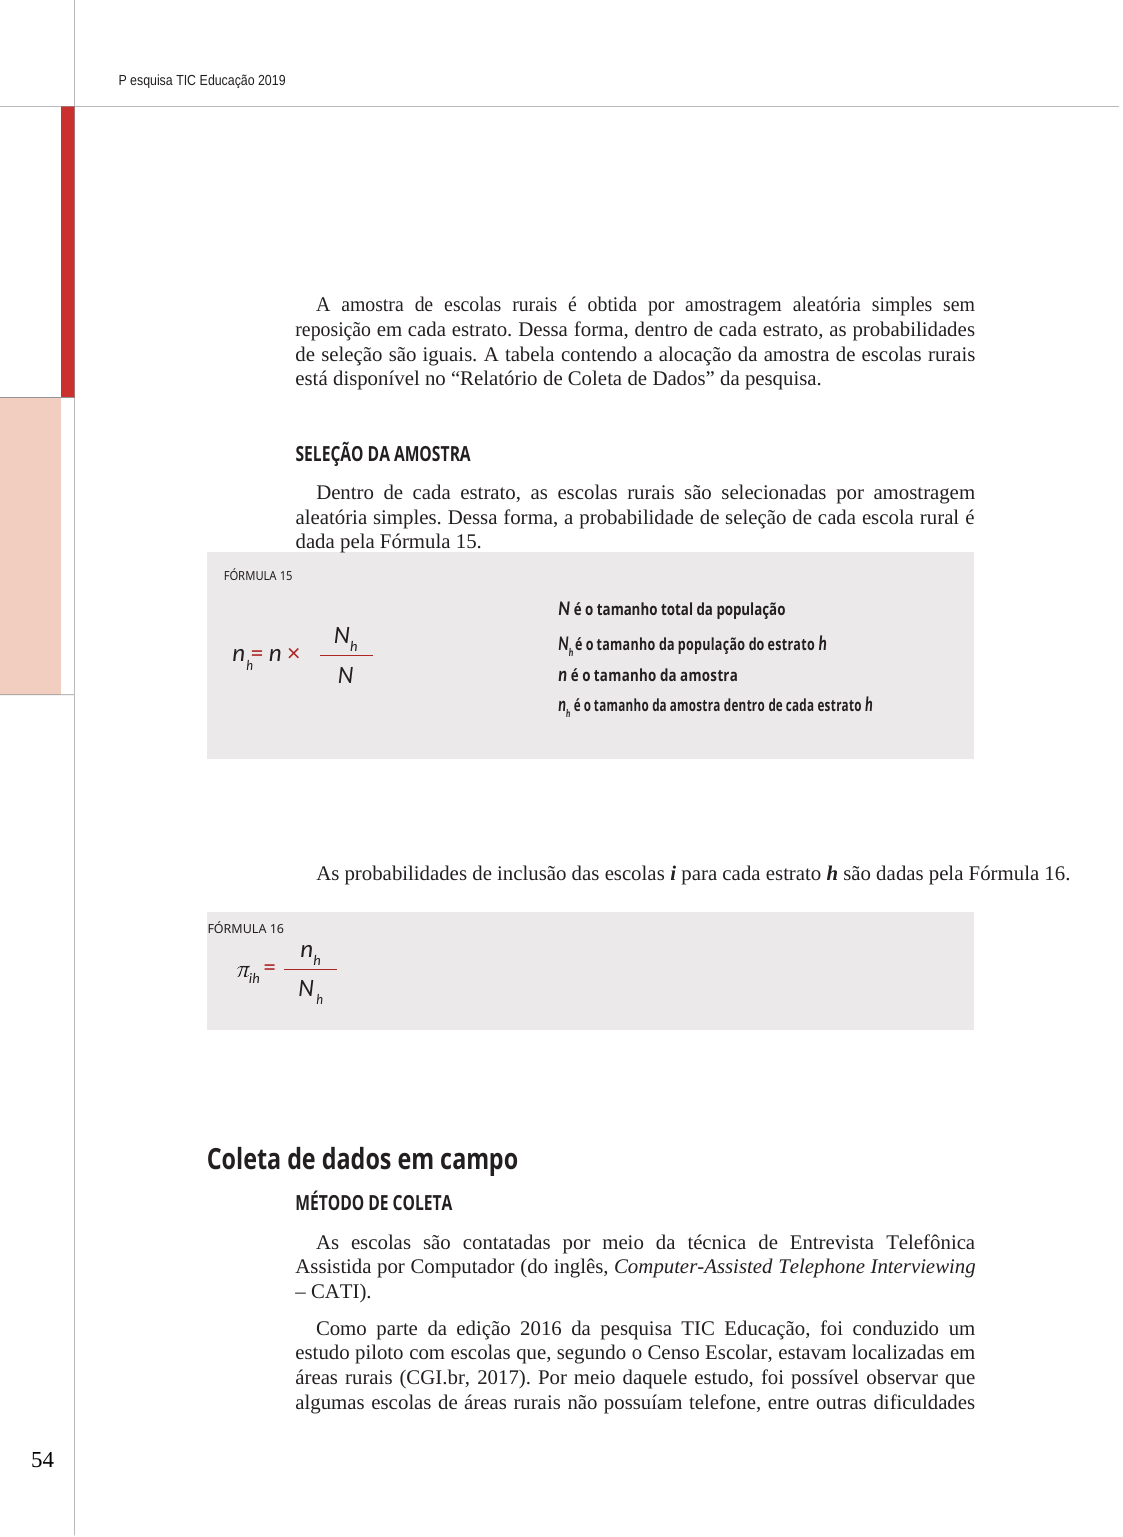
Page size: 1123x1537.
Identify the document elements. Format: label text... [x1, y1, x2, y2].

text Dentro de cada estrato, as escolas rurais são selecionadas por amostragem aleatória simples. Dessa forma, a probabilidade de seleção de cada escola rural é dada pela Fórmula 15. [295, 480, 976, 553]
text FÓRMULA 15 [75, 567, 207, 584]
text A amostra de escolas rurais é obtida por amostragem aleatória simples sem reposição em cada estrato. Dessa forma, dentro de cada estrato, as probabilidades de seleção são iguais. A tabela contendo a alocação da amostra de escolas rurais está disponível no “Relatório de Coleta de Dados” da pesquisa. [295, 292, 976, 390]
subtitle SELEÇÃO DA AMOSTRA [295, 439, 1104, 467]
text As probabilidades de inclusão das escolas i para cada estrato h são dadas pela Fórmula 16. [316, 861, 1104, 885]
text As escolas são contatadas por meio da técnica de Entrevista Telefônica Assistida por Computador (do inglês, Computer-Assisted Telephone Interviewing – CATI). [295, 1229, 976, 1303]
text FÓRMULA 15 [61, 567, 74, 584]
text Como parte da edição 2016 da pesquisa TIC Educação, foi conduzido um estudo piloto com escolas que, segundo o Censo Escolar, estavam localizadas em áreas rurais (CGI.br, 2017). Por meio daquele estudo, foi possível observar que algumas escolas de áreas rurais não possuíam telefone, entre outras dificuldades [295, 1316, 976, 1414]
subtitle MÉTODO DE COLETA [295, 1188, 1104, 1217]
subtitle Coleta de dados em campo [207, 1139, 1104, 1178]
text FÓRMULA 16 [974, 920, 1104, 937]
